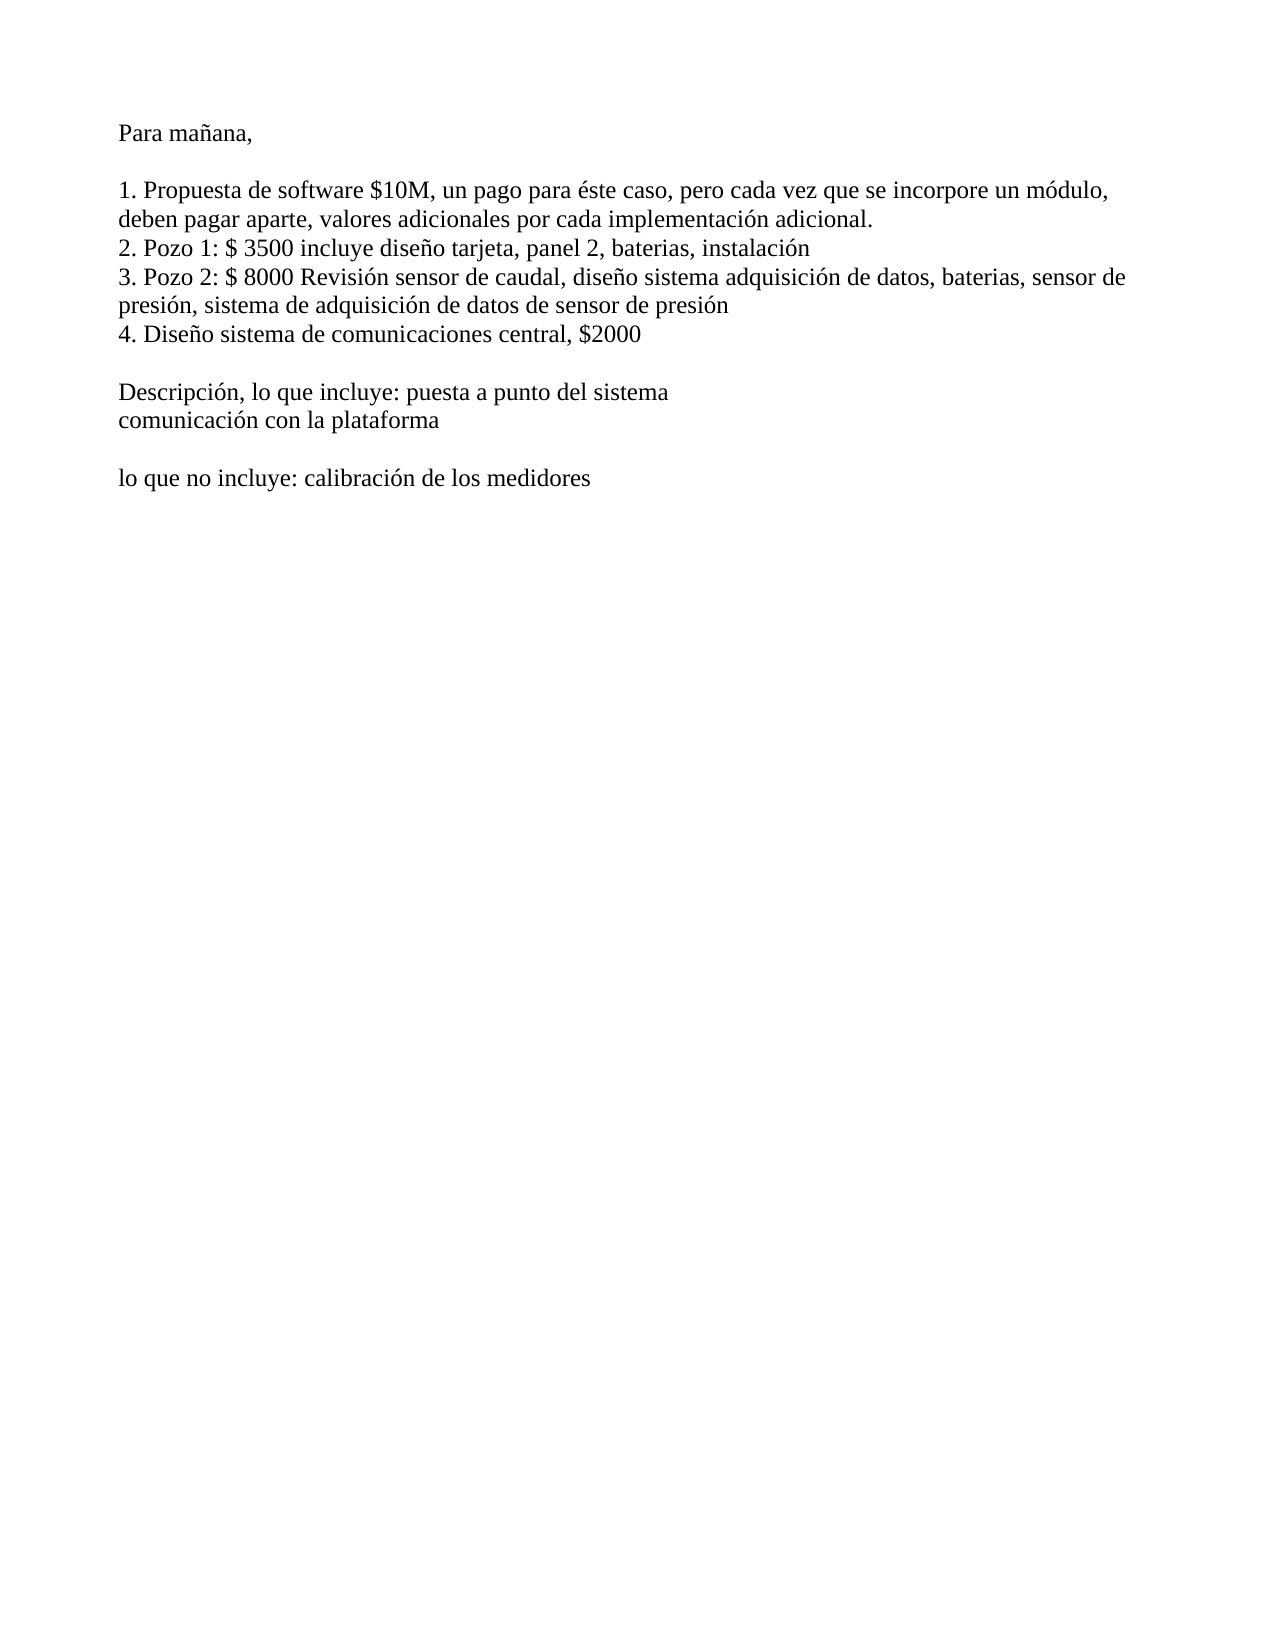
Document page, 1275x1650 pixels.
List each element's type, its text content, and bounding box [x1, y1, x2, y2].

text lo que no incluye: calibración de los medidores [118, 463, 1157, 492]
text 4. Diseño sistema de comunicaciones central, $2000 [118, 319, 1157, 348]
text 1. Propuesta de software $10M, un pago para éste caso, pero cada vez que se incorpore un módulo, deben pagar aparte, valores adicionales por cada implementación adicional. [118, 176, 1157, 233]
text Para mañana, [118, 118, 1157, 147]
text 2. Pozo 1: $ 3500 incluye diseño tarjeta, panel 2, baterias, instalación [118, 233, 1157, 262]
text 3. Pozo 2: $ 8000 Revisión sensor de caudal, diseño sistema adquisición de datos, baterias, sensor de presión, sistema de adquisición de datos de sensor de presión [118, 262, 1157, 319]
text Descripción, lo que incluye: puesta a punto del sistema [118, 377, 1157, 406]
text comunicación con la plataforma [118, 406, 1157, 434]
